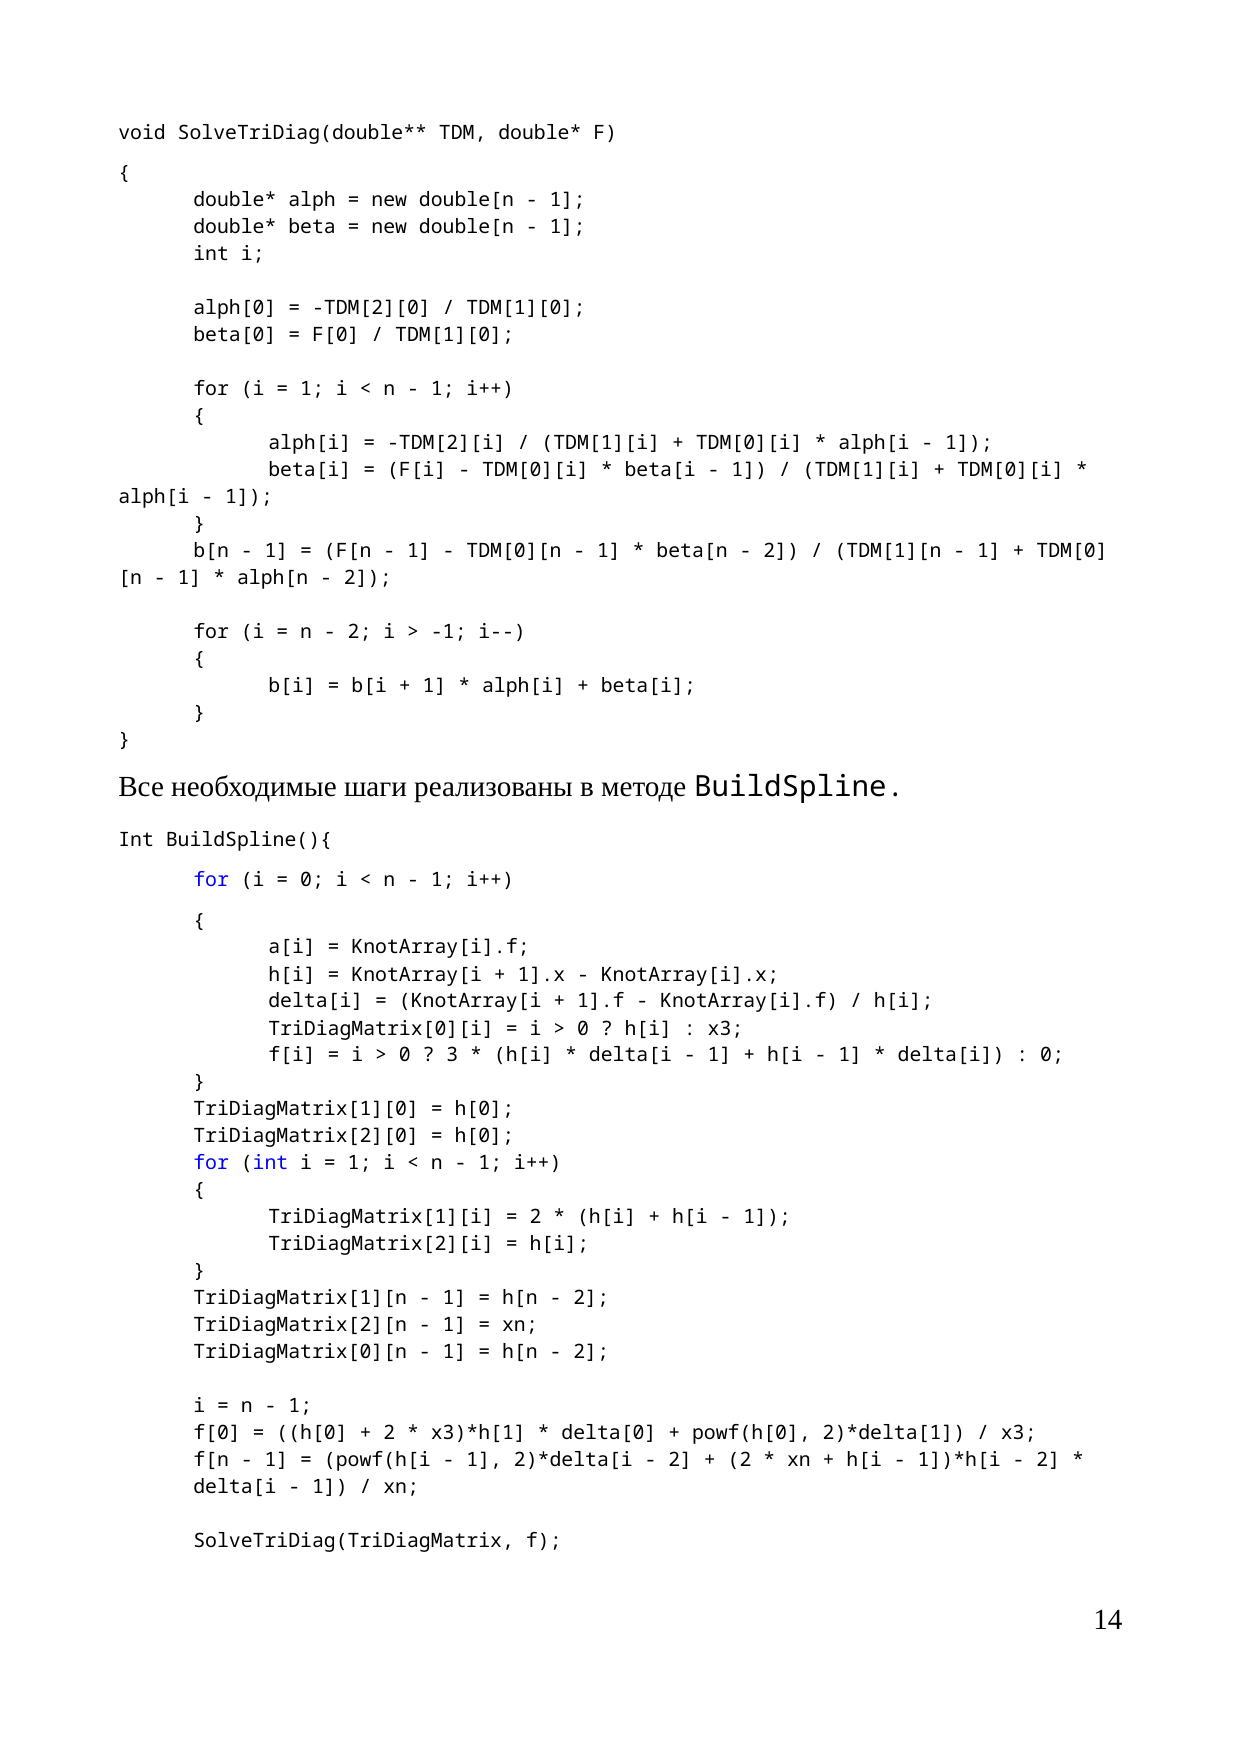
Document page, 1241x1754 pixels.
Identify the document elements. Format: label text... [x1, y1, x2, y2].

text for (i = 0; i < n - 1; i++) [193, 865, 1122, 892]
text b[i] = b[i + 1] * alph[i] + beta[i]; [118, 671, 1122, 698]
text a[i] = KnotArray[i].f; [193, 933, 1122, 960]
text i = n - 1; [193, 1391, 1122, 1418]
text } [193, 1068, 1122, 1095]
text alph[i] = -TDM[2][i] / (TDM[1][i] + TDM[0][i] * alph[i - 1]); [118, 428, 1122, 455]
text TriDiagMatrix[1][i] = 2 * (h[i] + h[i - 1]); [193, 1203, 1122, 1229]
text TriDiagMatrix[1][n - 1] = h[n - 2]; [193, 1283, 1122, 1311]
text double* beta = new double[n - 1]; [118, 212, 1122, 239]
text Int BuildSpline(){ [118, 825, 1122, 852]
text TriDiagMatrix[0][n - 1] = h[n - 2]; [193, 1337, 1122, 1364]
text b[n - 1] = (F[n - 1] - TDM[0][n - 1] * beta[n - 2]) / (TDM[1][n - 1] + TDM[0][n - 1] * alph[n - 2]); [118, 536, 1122, 590]
text f[n - 1] = (powf(h[i - 1], 2)*delta[i - 2] + (2 * xn + h[i - 1])*h[i - 2] * delta[i - 1]) / xn; [193, 1445, 1122, 1499]
text for (i = 1; i < n - 1; i++) [118, 374, 1122, 401]
text double* alph = new double[n - 1]; [118, 186, 1122, 212]
text TriDiagMatrix[2][0] = h[0]; [193, 1122, 1122, 1149]
text for (i = n - 2; i > -1; i--) [118, 617, 1122, 644]
text SolveTriDiag(TriDiagMatrix, f); [193, 1526, 1122, 1553]
text TriDiagMatrix[0][i] = i > 0 ? h[i] : x3; [193, 1014, 1122, 1041]
text TriDiagMatrix[2][i] = h[i]; [193, 1229, 1122, 1257]
text void SolveTriDiag(double** TDM, double* F) [118, 118, 1122, 145]
text { [118, 401, 1122, 428]
text } [193, 1257, 1122, 1283]
text beta[0] = F[0] / TDM[1][0]; [118, 320, 1122, 347]
text TriDiagMatrix[1][0] = h[0]; [193, 1095, 1122, 1122]
text } [118, 698, 1122, 725]
text { [193, 1176, 1122, 1203]
text { [118, 644, 1122, 671]
text } [118, 509, 1122, 536]
text beta[i] = (F[i] - TDM[0][i] * beta[i - 1]) / (TDM[1][i] + TDM[0][i] * alph[i - 1]); [118, 455, 1122, 509]
text Все необходимые шаги реализованы в методе BuildSpline. [118, 766, 1122, 805]
text int i; [118, 239, 1122, 266]
text delta[i] = (KnotArray[i + 1].f - KnotArray[i].f) / h[i]; [193, 987, 1122, 1014]
text TriDiagMatrix[2][n - 1] = xn; [193, 1311, 1122, 1337]
text { [193, 906, 1122, 933]
text } [118, 725, 1122, 752]
text f[0] = ((h[0] + 2 * x3)*h[1] * delta[0] + powf(h[0], 2)*delta[1]) / x3; [193, 1418, 1122, 1445]
text for (int i = 1; i < n - 1; i++) [193, 1149, 1122, 1176]
text alph[0] = -TDM[2][0] / TDM[1][0]; [118, 293, 1122, 320]
text { [118, 158, 1122, 186]
text h[i] = KnotArray[i + 1].x - KnotArray[i].x; [193, 960, 1122, 987]
text f[i] = i > 0 ? 3 * (h[i] * delta[i - 1] + h[i - 1] * delta[i]) : 0; [193, 1041, 1122, 1068]
